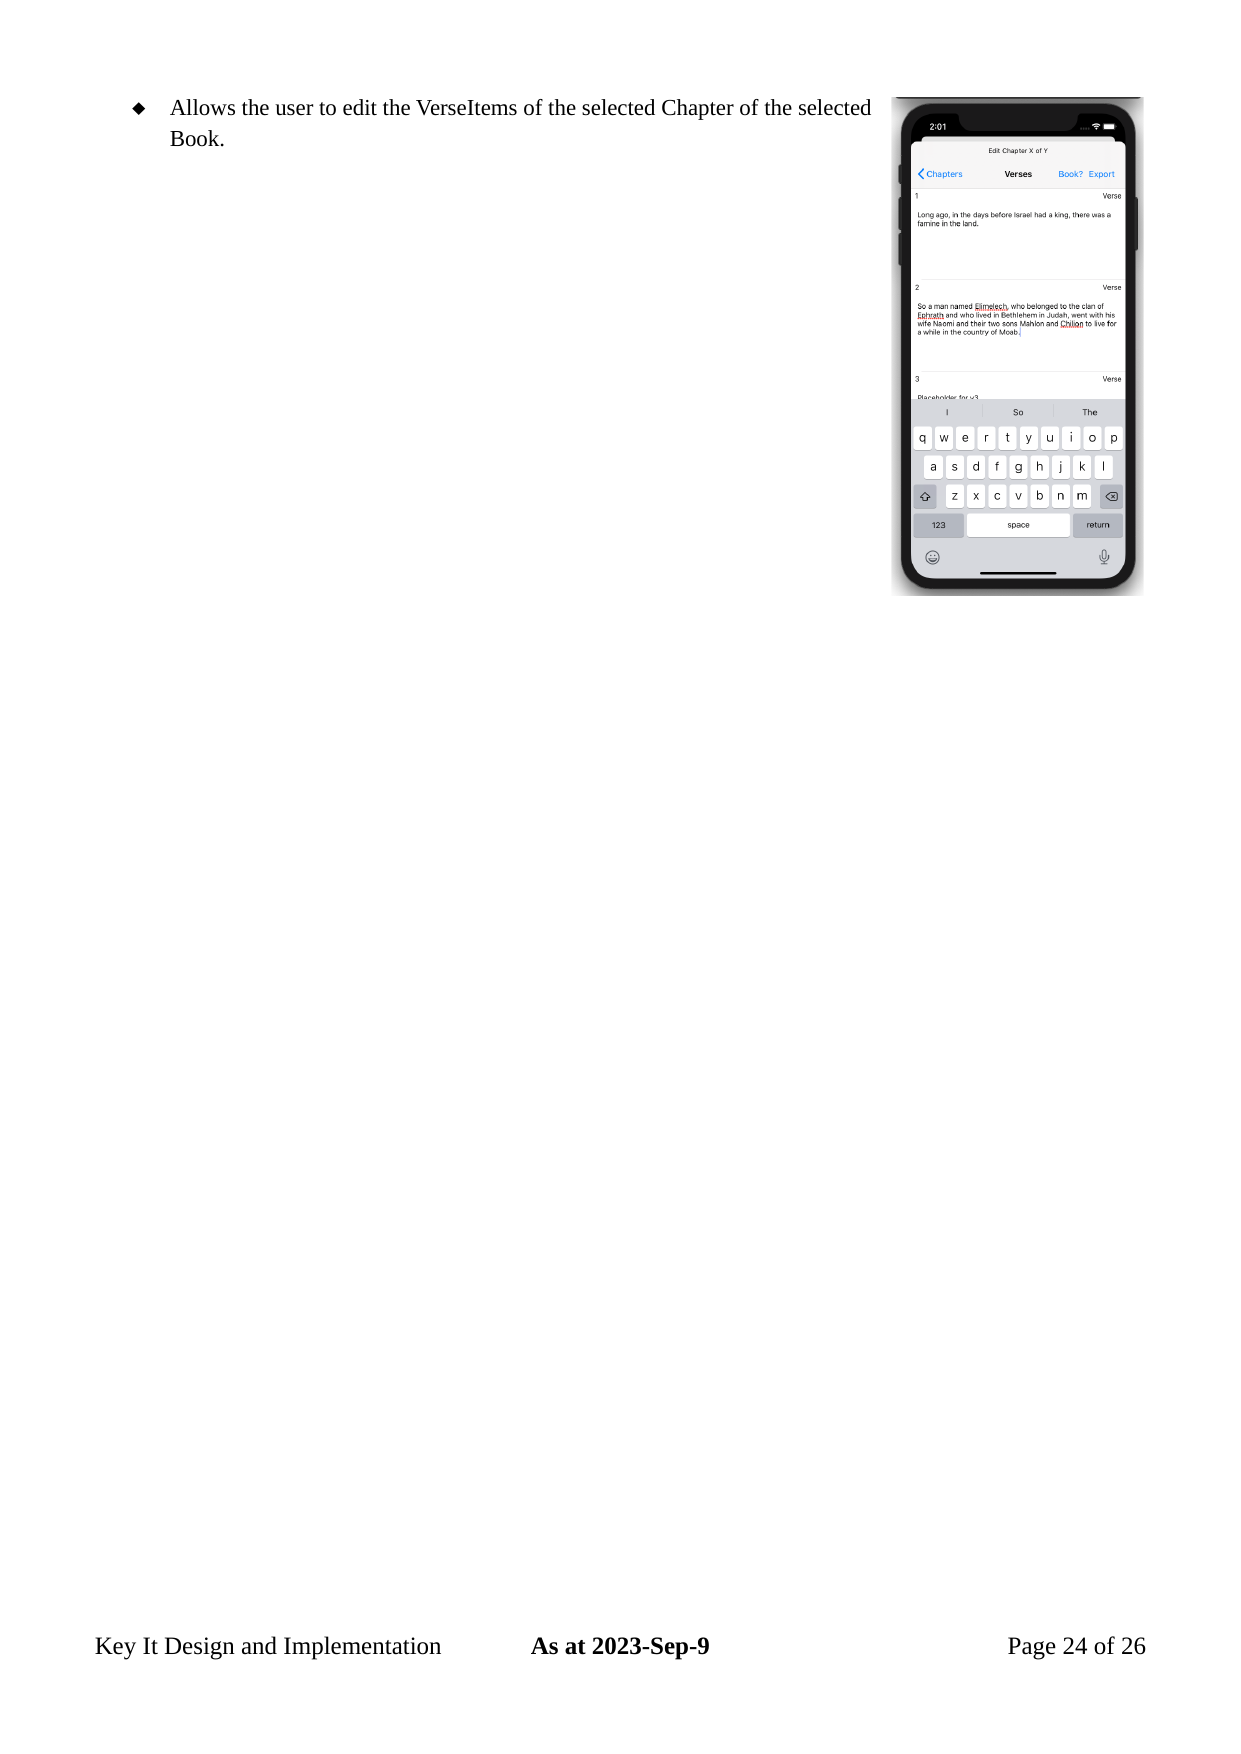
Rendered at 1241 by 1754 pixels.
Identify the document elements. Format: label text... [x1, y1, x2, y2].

picture [891, 97, 1144, 596]
list Allows the user to edit the VerseItems of the selected Chapter of the selected Book. [132, 94, 1146, 151]
